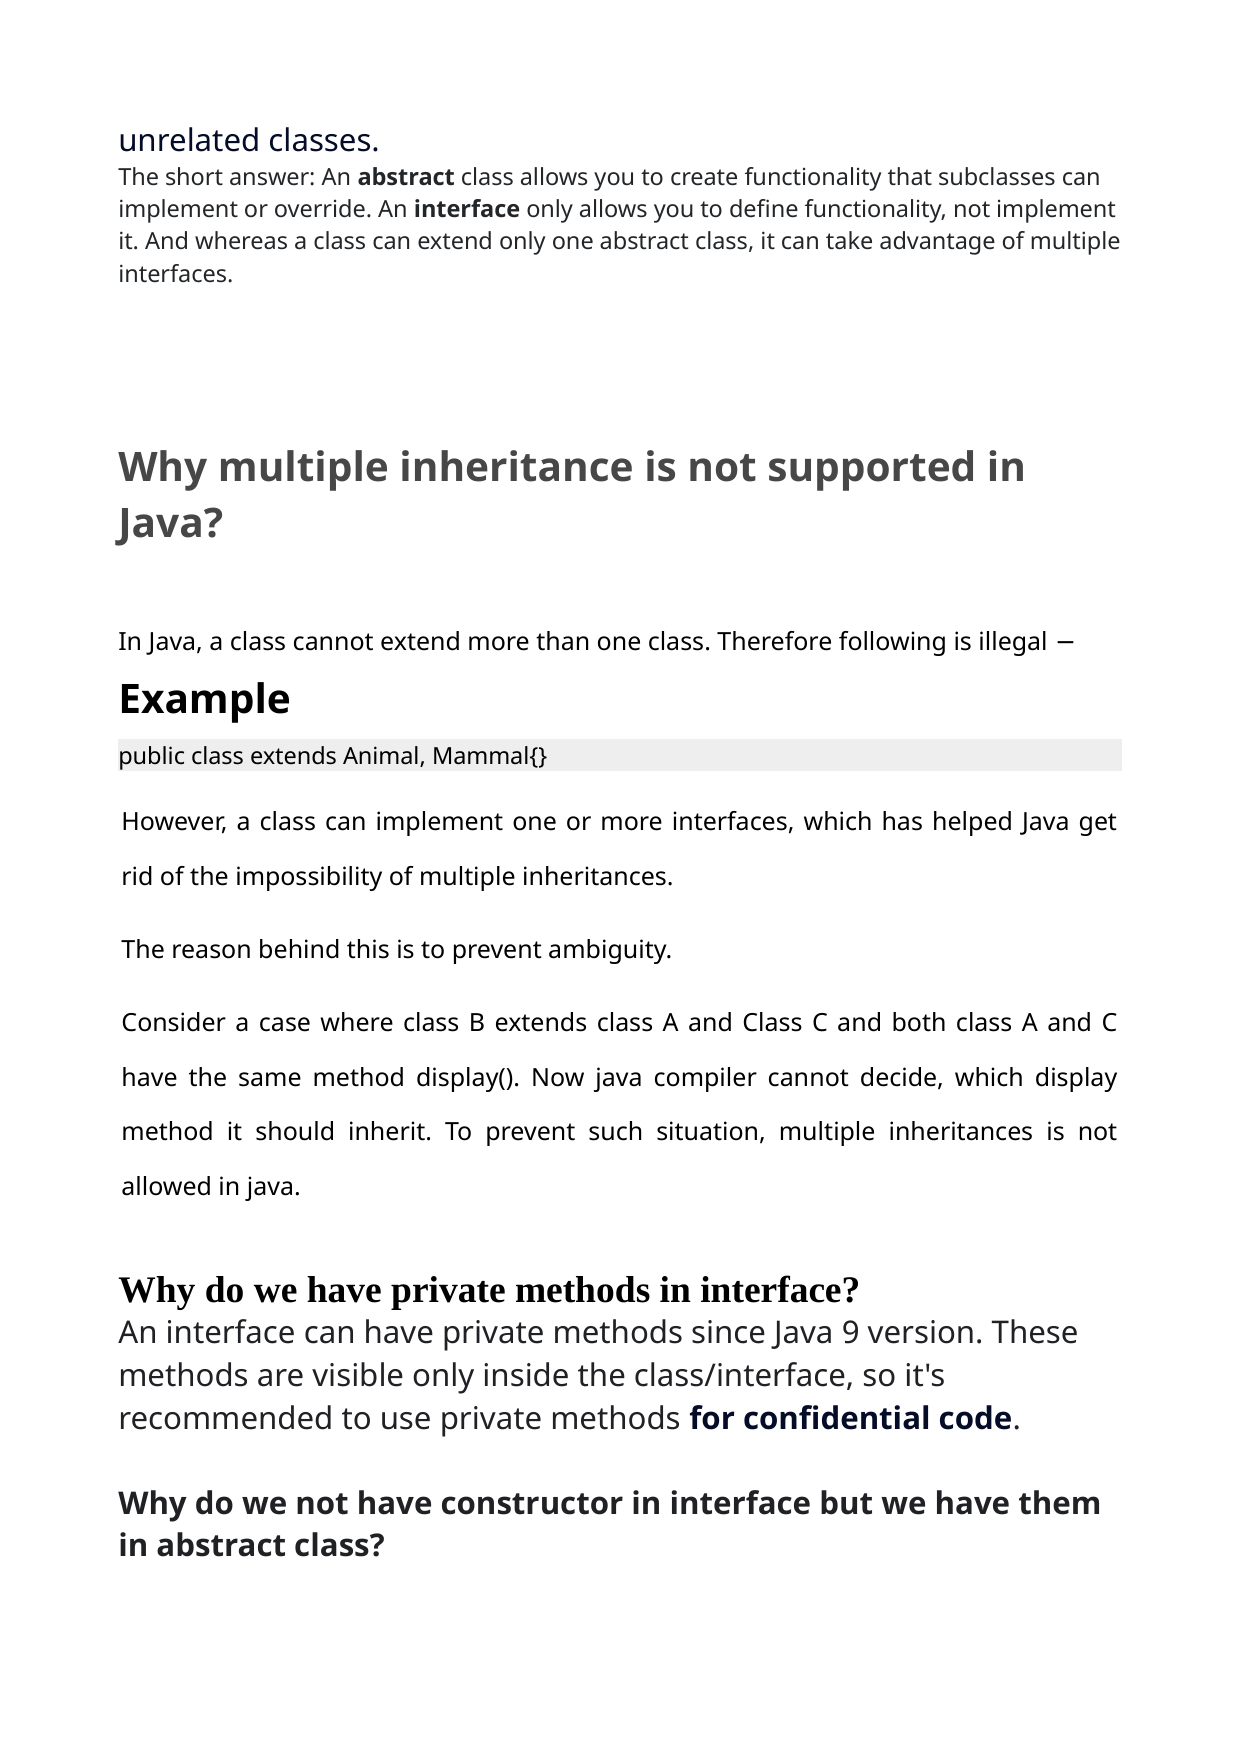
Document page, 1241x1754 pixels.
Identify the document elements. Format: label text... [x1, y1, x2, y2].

text The short answer: An abstract class allows you to create functionality that subclasses can implement or override. An interface only allows you to define functionality, not implement it. And whereas a class can extend only one abstract class, it can take advantage of multiple interfaces. [118, 161, 1122, 289]
text unrelated classes. [118, 118, 1122, 161]
text Why do we have private methods in interface? [118, 1238, 1122, 1310]
text In Java, a class cannot extend more than one class. Therefore following is illegal − [118, 624, 1122, 658]
text However, a class can implement one or more interfaces, which has helped Java get rid of the impossibility of multiple inheritances. [121, 804, 1119, 893]
text Why do we not have constructor in interface but we have them in abstract class? [118, 1481, 1122, 1566]
text Consider a case where class B extends class A and Class C and both class A and C have the same method display(). Now java compiler cannot decide, which display method it should inherit. To prevent such situation, multiple inheritances is not allowed in java. [121, 1005, 1119, 1202]
subtitle Example [118, 670, 1122, 726]
text An interface can have private methods since Java 9 version. These methods are visible only inside the class/interface, so it's recommended to use private methods for confidential code. [118, 1310, 1122, 1438]
subtitle Why multiple inheritance is not supported in Java? [118, 438, 1122, 549]
text public class extends Animal, Mammal{} [118, 739, 1122, 771]
text The reason behind this is to prevent ambiguity. [121, 932, 1119, 966]
